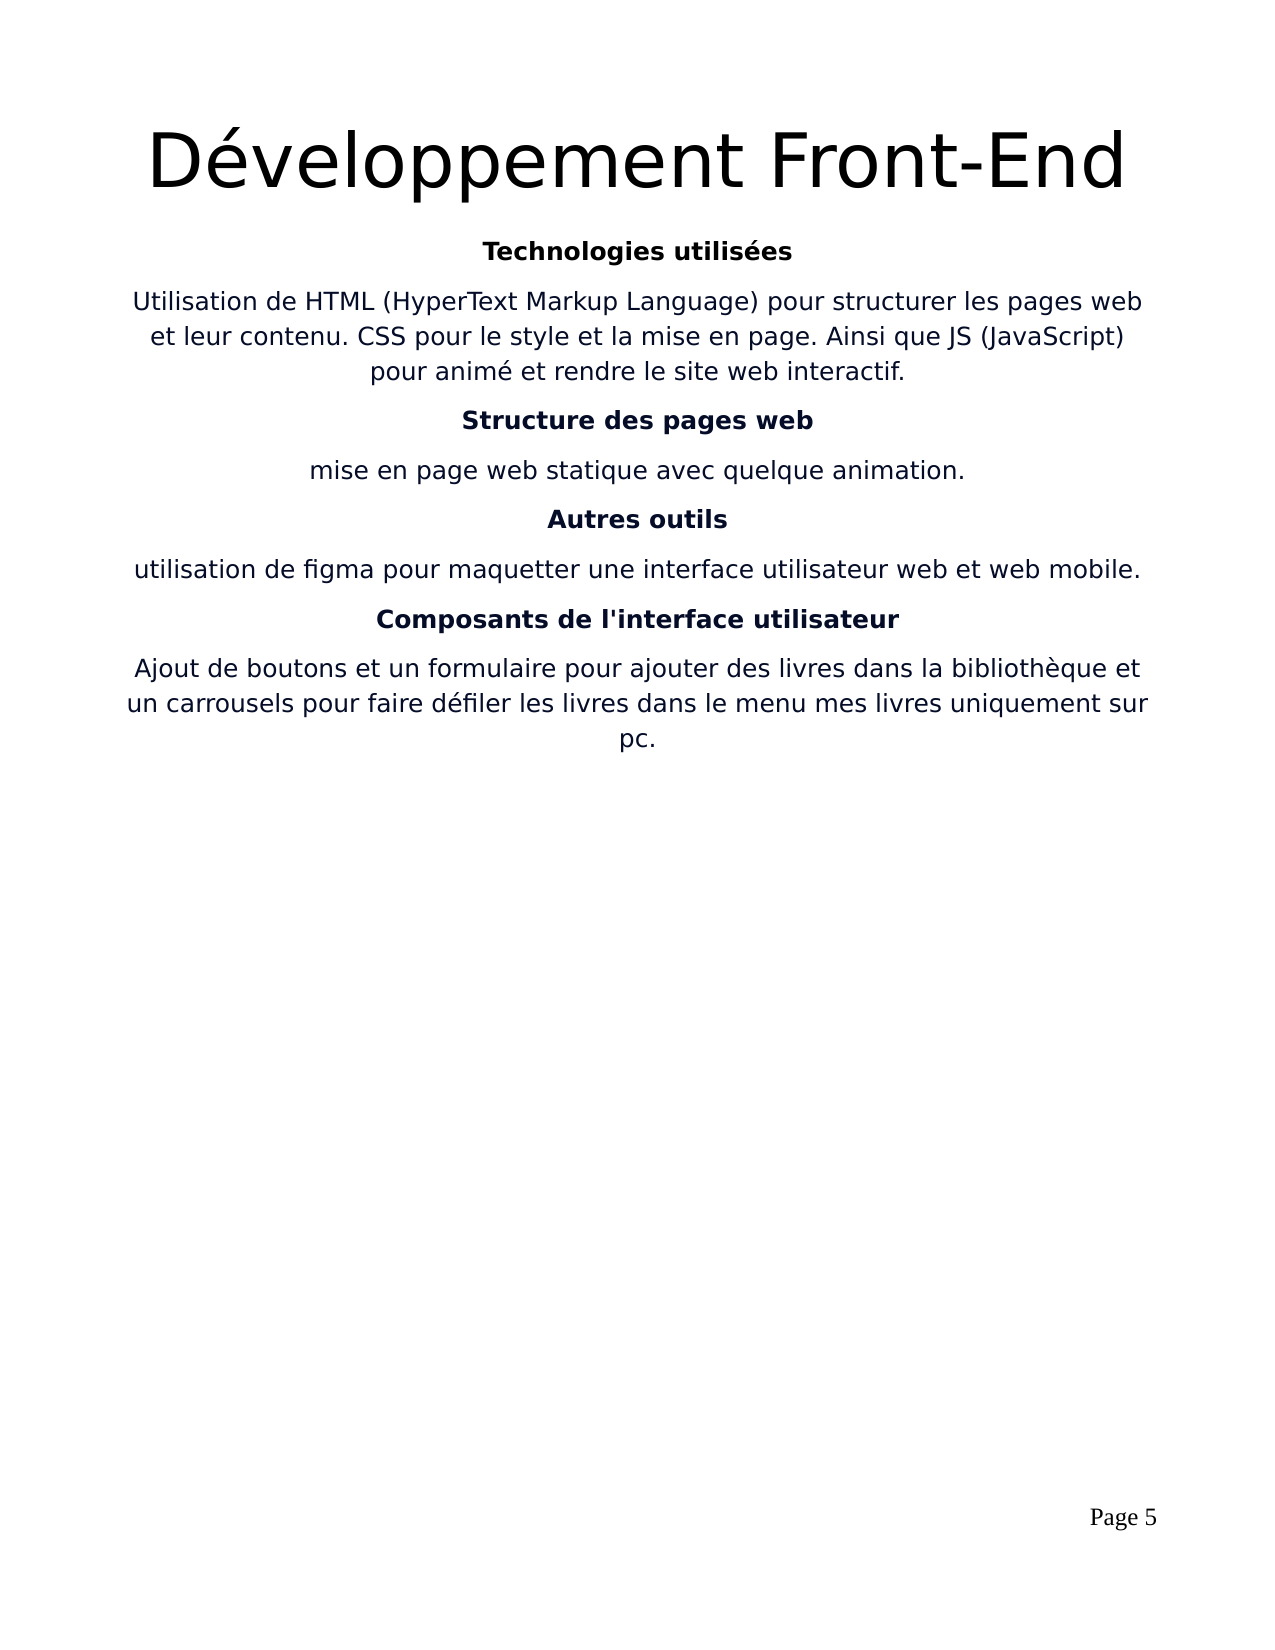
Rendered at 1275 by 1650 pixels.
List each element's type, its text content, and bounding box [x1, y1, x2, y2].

text Autres outils [118, 506, 1157, 535]
text Composants de l'interface utilisateur [118, 605, 1157, 634]
text Structure des pages web [118, 407, 1157, 436]
text Technologies utilisées [118, 237, 1157, 267]
text utilisation de figma pour maquetter une interface utilisateur web et web mobile. [118, 555, 1157, 584]
text Ajout de boutons et un formulaire pour ajouter des livres dans la bibliothèque et un carrousels pour faire défiler les livres dans le menu mes livres uniquement sur pc. [118, 654, 1157, 754]
text Développement Front-End [118, 118, 1157, 205]
text mise en page web statique avec quelque animation. [118, 456, 1157, 485]
text Utilisation de HTML (HyperText Markup Language) pour structurer les pages web et leur contenu. CSS pour le style et la mise en page. Ainsi que JS (JavaScript) pour animé et rendre le site web interactif. [118, 287, 1157, 386]
